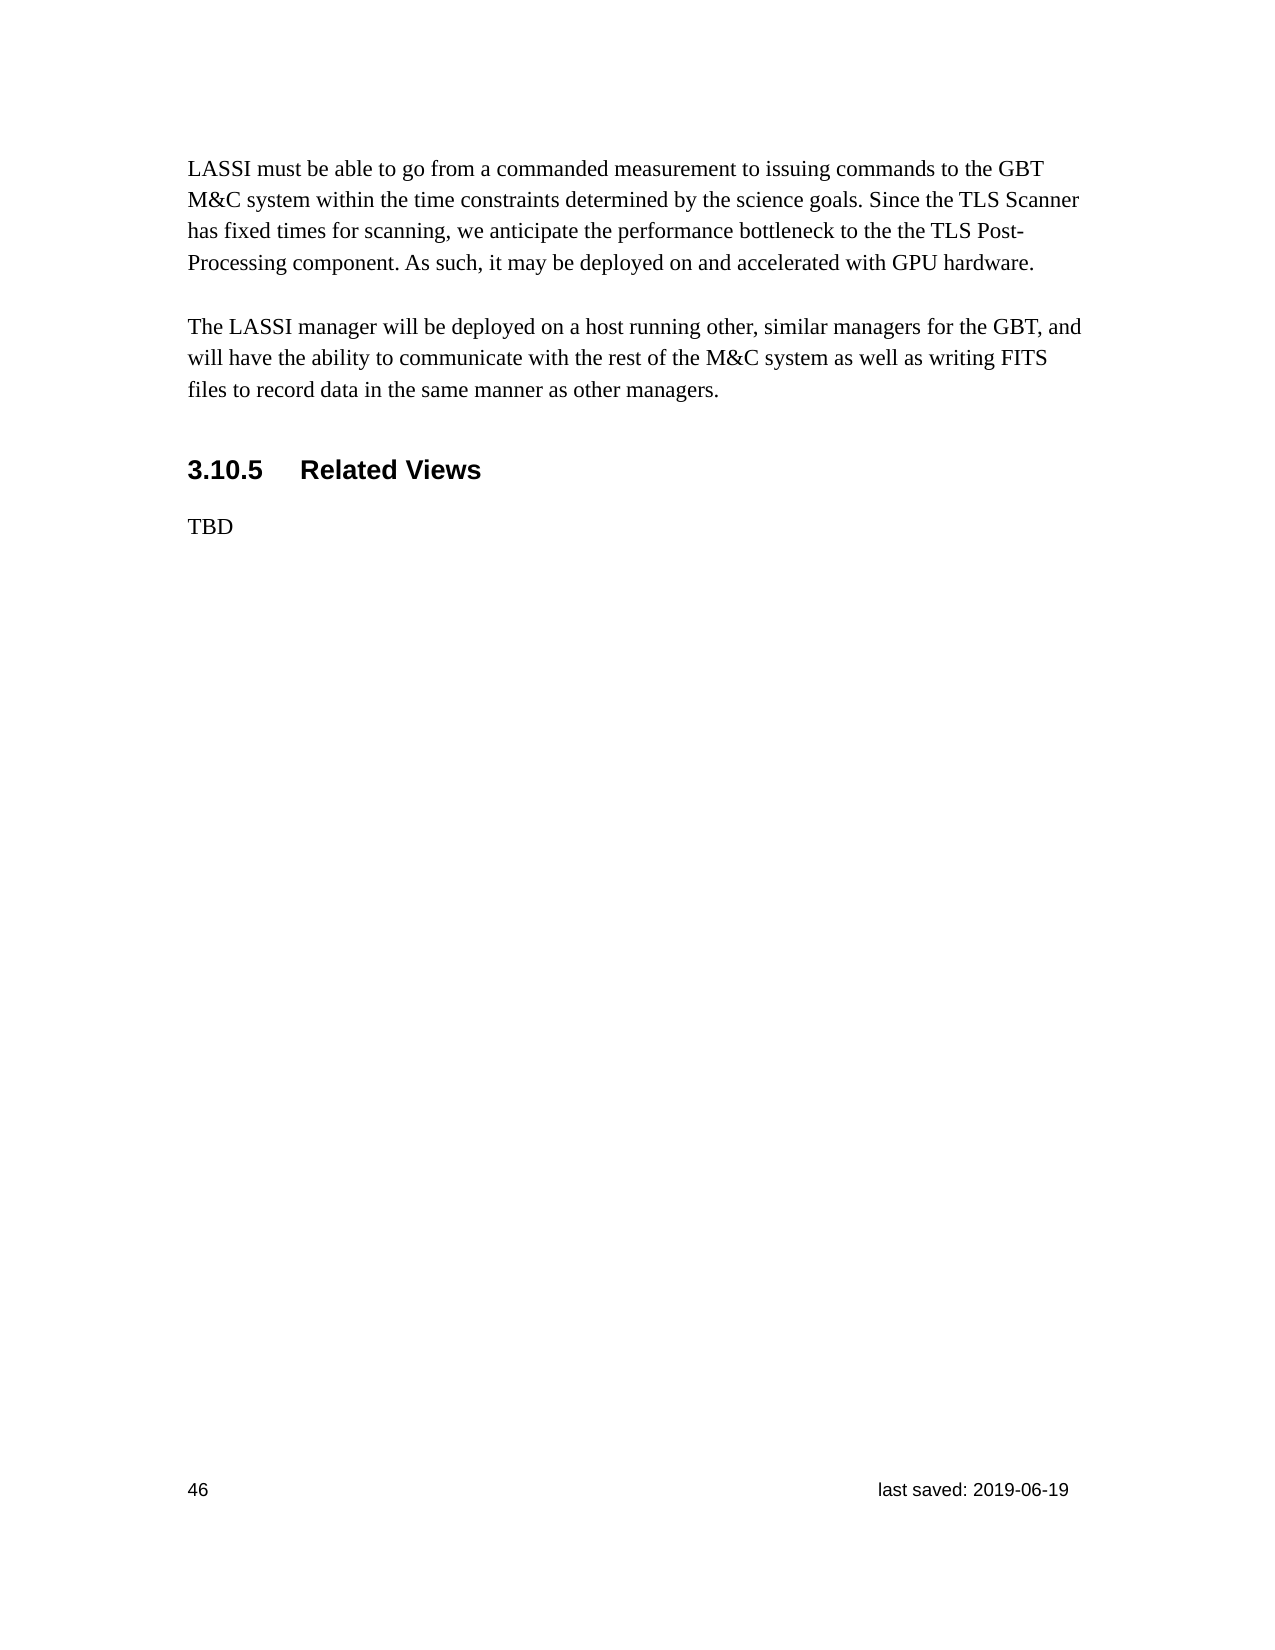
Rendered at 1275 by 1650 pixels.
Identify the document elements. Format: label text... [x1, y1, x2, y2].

subtitle Related Views [187, 450, 1087, 485]
text TBD [187, 508, 1087, 539]
text The LASSI manager will be deployed on a host running other, similar managers for the GBT, and will have the ability to communicate with the rest of the M&C system as well as writing FITS files to record data in the same manner as other managers. [187, 308, 1087, 402]
text LASSI must be able to go from a commanded measurement to issuing commands to the GBT M&C system within the time constraints determined by the science goals. Since the TLS Scanner has fixed times for scanning, we anticipate the performance bottleneck to the the TLS Post-Processing component. As such, it may be deployed on and accelerated with GPU hardware. [187, 150, 1087, 275]
